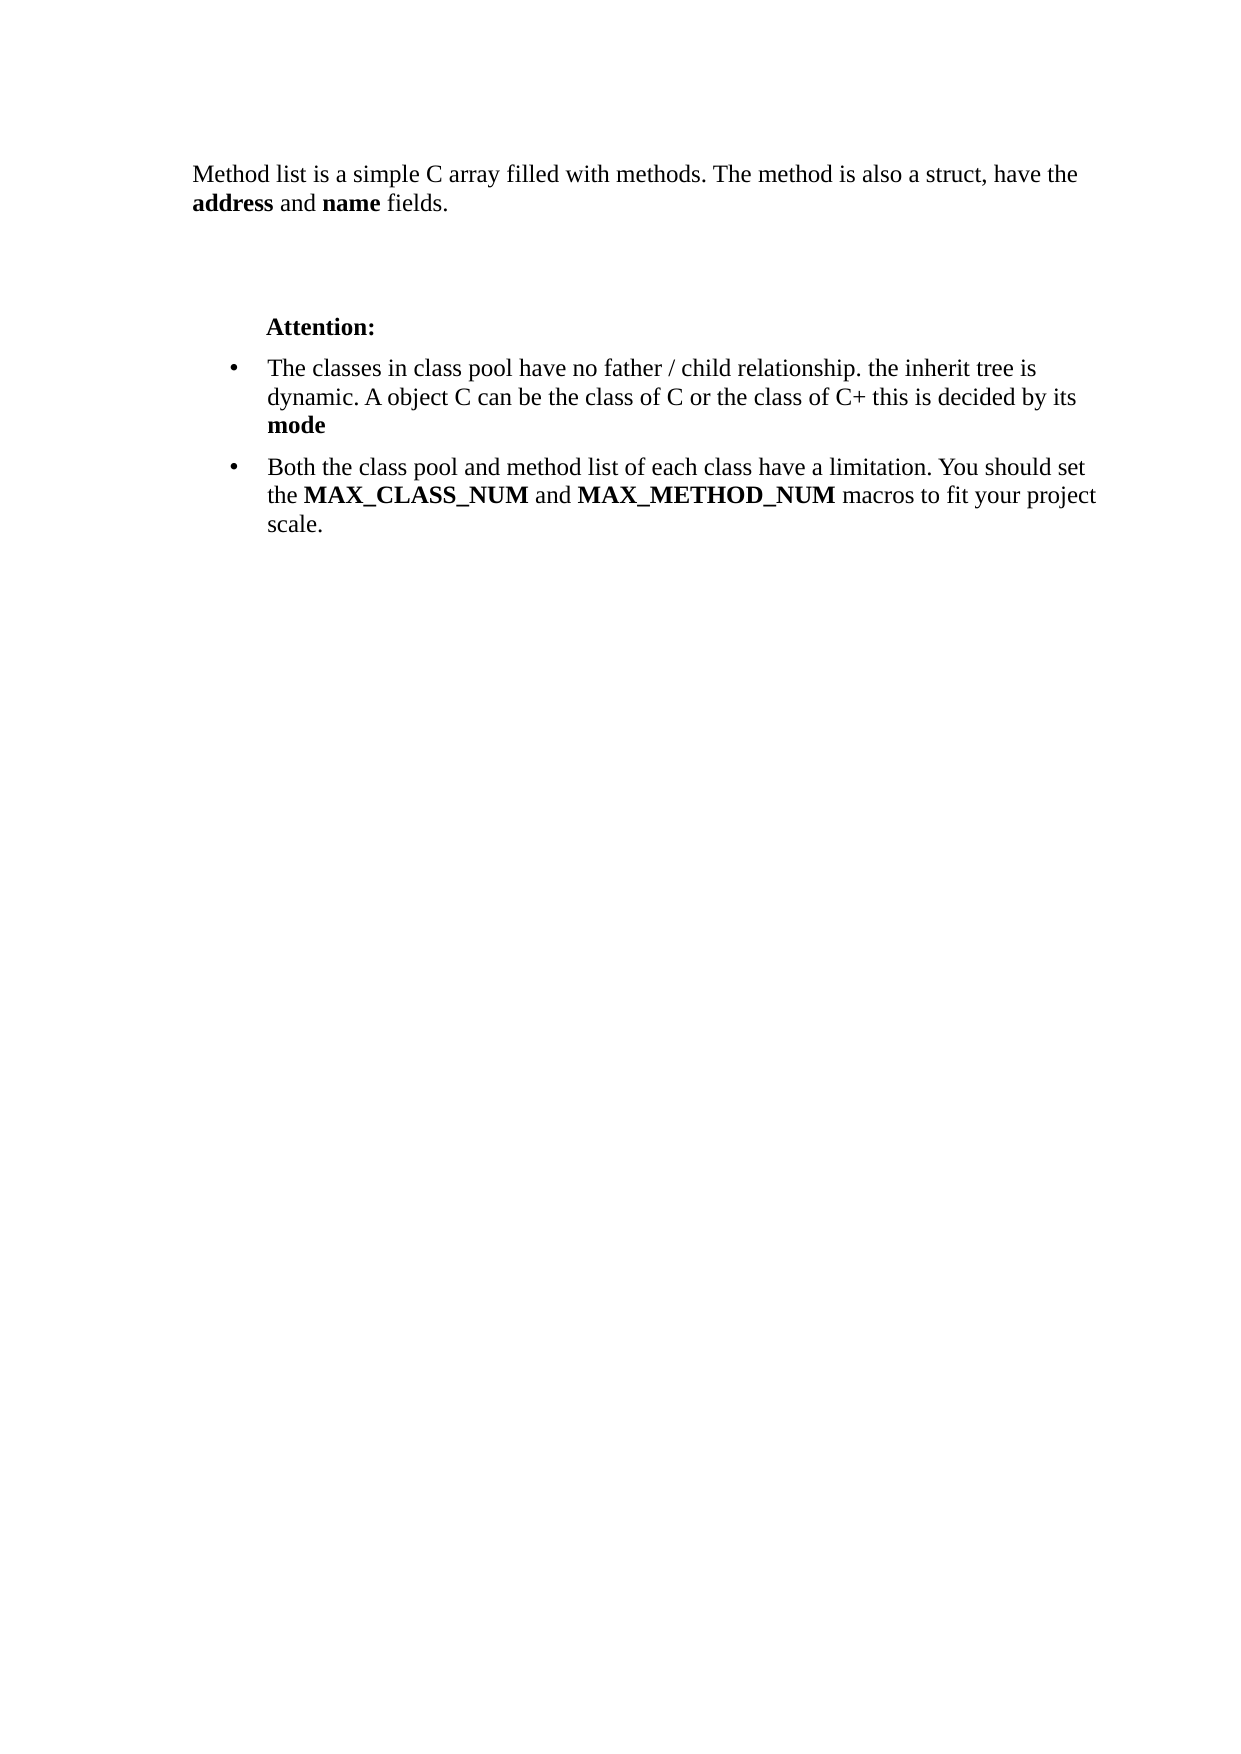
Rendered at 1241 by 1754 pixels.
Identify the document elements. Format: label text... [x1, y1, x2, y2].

text Method list is a simple C array filled with methods. The method is also a struct, have the address and name fields. [118, 159, 1122, 217]
list Both the class pool and method list of each class have a limitation. You should set the MAX_CLASS_NUM and MAX_METHOD_NUM macros to fit your project scale. [229, 452, 1122, 538]
text Attention: [118, 312, 1122, 341]
list The classes in class pool have no father / child relationship. the inherit tree is dynamic. A object C can be the class of C or the class of C+ this is decided by its mode [229, 353, 1122, 439]
